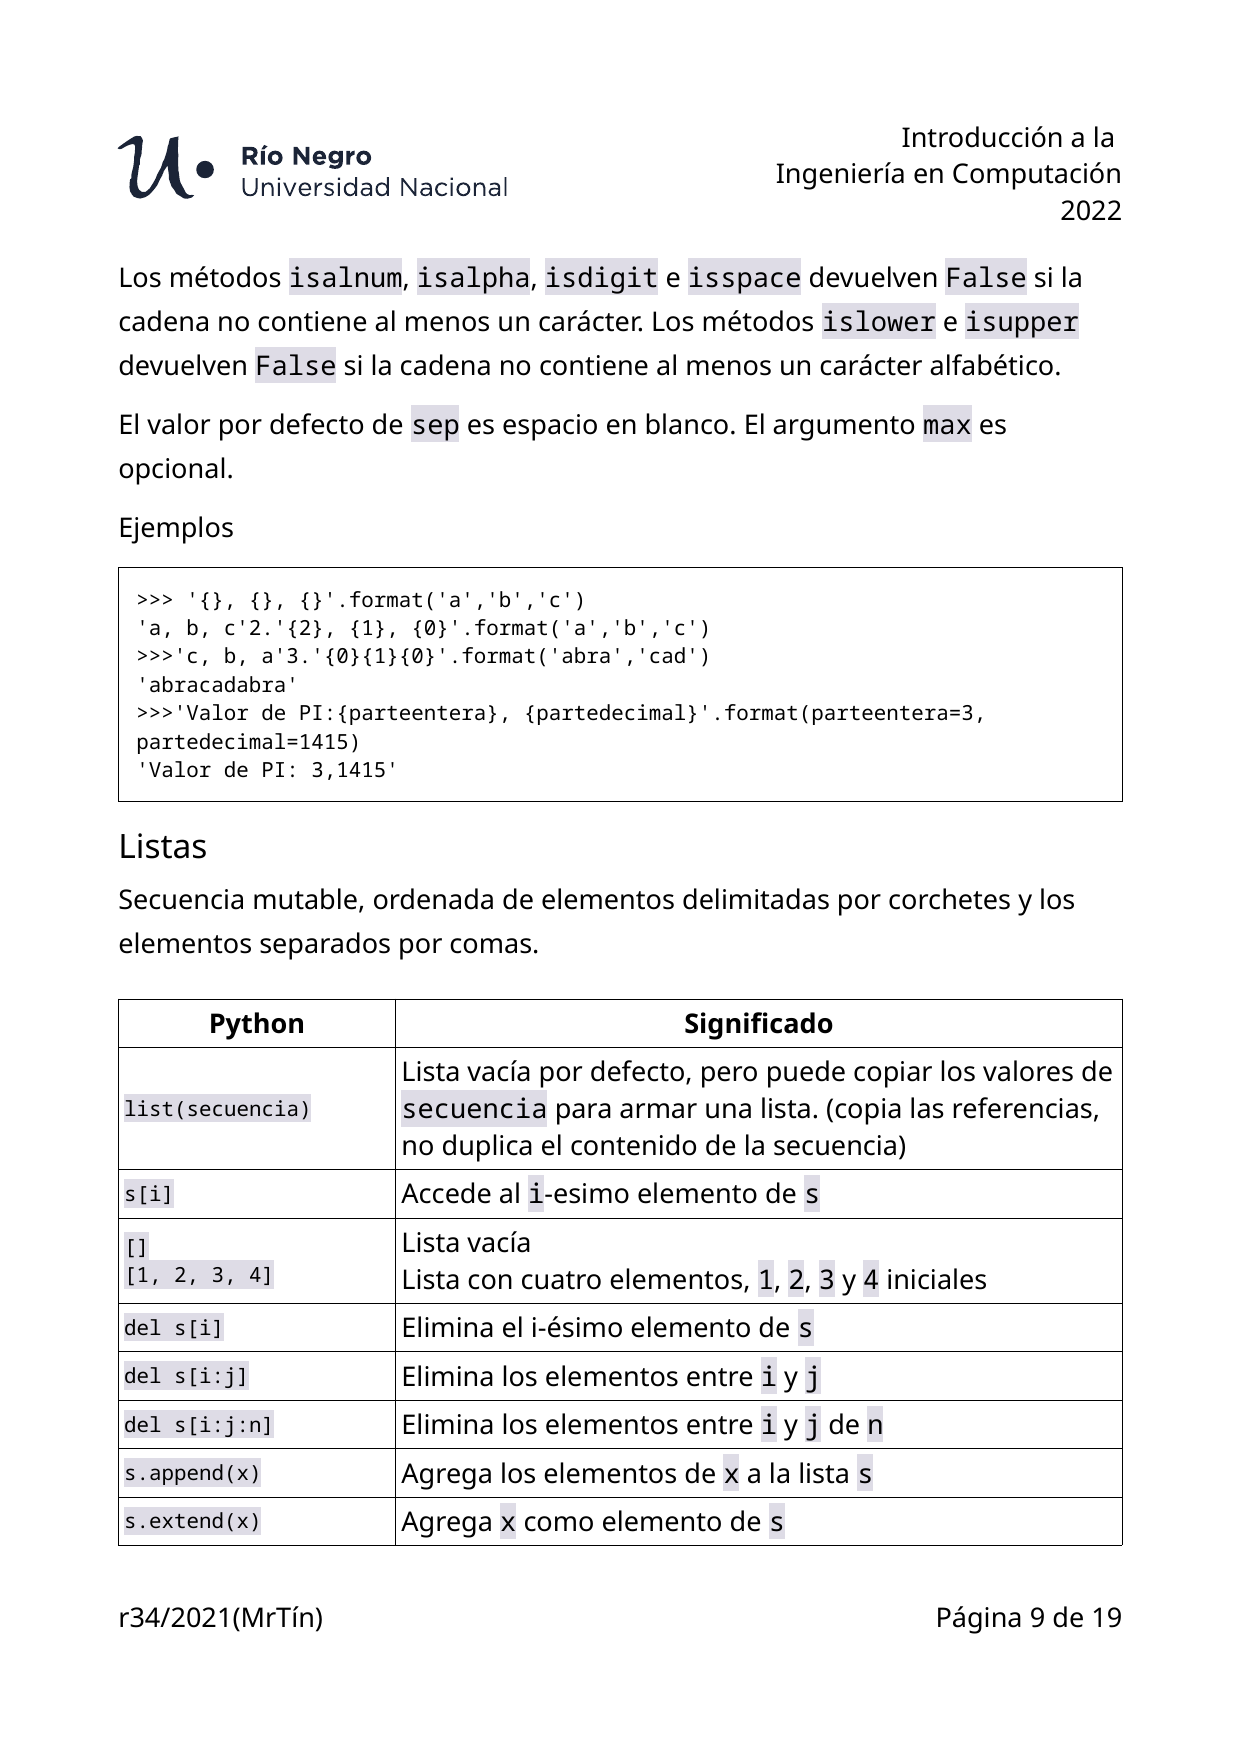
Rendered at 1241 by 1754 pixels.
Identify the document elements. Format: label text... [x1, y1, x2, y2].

table_cell Agrega x como elemento de s [396, 1498, 1122, 1545]
text 'abracadabra' [119, 652, 1122, 681]
text 'a, b, c'2.'{2}, {1}, {0}'.format('a','b','c') [119, 595, 1122, 624]
table_cell s.append(x) [119, 1449, 395, 1497]
table_cell del s[i:j] [119, 1352, 395, 1400]
table_cell Agrega los elementos de x a la lista s [396, 1449, 1122, 1497]
table_cell s.extend(x) [119, 1498, 395, 1545]
table_cell Elimina el i-ésimo elemento de s [396, 1304, 1122, 1351]
subtitle Listas [118, 822, 1122, 868]
table_header Significado [396, 1000, 1122, 1047]
text El valor por defecto de sep es espacio en blanco. El argumento max es opcional. [118, 405, 1122, 486]
table_cell Elimina los elementos entre i y j [396, 1352, 1122, 1400]
table_cell Elimina los elementos entre i y j de n [396, 1401, 1122, 1448]
table_cell Lista vacía Lista con cuatro elementos, 1, 2, 3 y 4 iniciales [396, 1219, 1122, 1303]
text Secuencia mutable, ordenada de elementos delimitadas por corchetes y los elementos separados por comas. [118, 881, 1122, 962]
text 'Valor de PI: 3,1415' [119, 738, 1122, 801]
text Los métodos isalnum, isalpha, isdigit e isspace devuelven False si la cadena no contiene al menos un carácter. Los métodos islower e isupper devuelven False si la cadena no contiene al menos un carácter alfabético. [118, 258, 1122, 383]
table_cell del s[i] [119, 1304, 395, 1351]
table_header Python [119, 1000, 395, 1047]
table_cell Lista vacía por defecto, pero puede copiar los valores de secuencia para armar una lista. (copia las referencias, no duplica el contenido de la secuencia) [396, 1048, 1122, 1169]
text >>> '{}, {}, {}'.format('a','b','c') [119, 568, 1122, 595]
table_cell Accede al i-esimo elemento de s [396, 1170, 1122, 1218]
table_cell del s[i:j:n] [119, 1401, 395, 1448]
text Ejemplos [118, 508, 1122, 545]
table_cell list(secuencia) [119, 1048, 395, 1169]
text >>>'Valor de PI:{parteentera}, {partedecimal}'.format(parteentera=3, partedecimal=1415) [119, 681, 1122, 738]
table_cell s[i] [119, 1170, 395, 1218]
text >>>'c, b, a'3.'{0}{1}{0}'.format('abra','cad') [119, 624, 1122, 652]
table_cell [] [1, 2, 3, 4] [119, 1219, 395, 1303]
